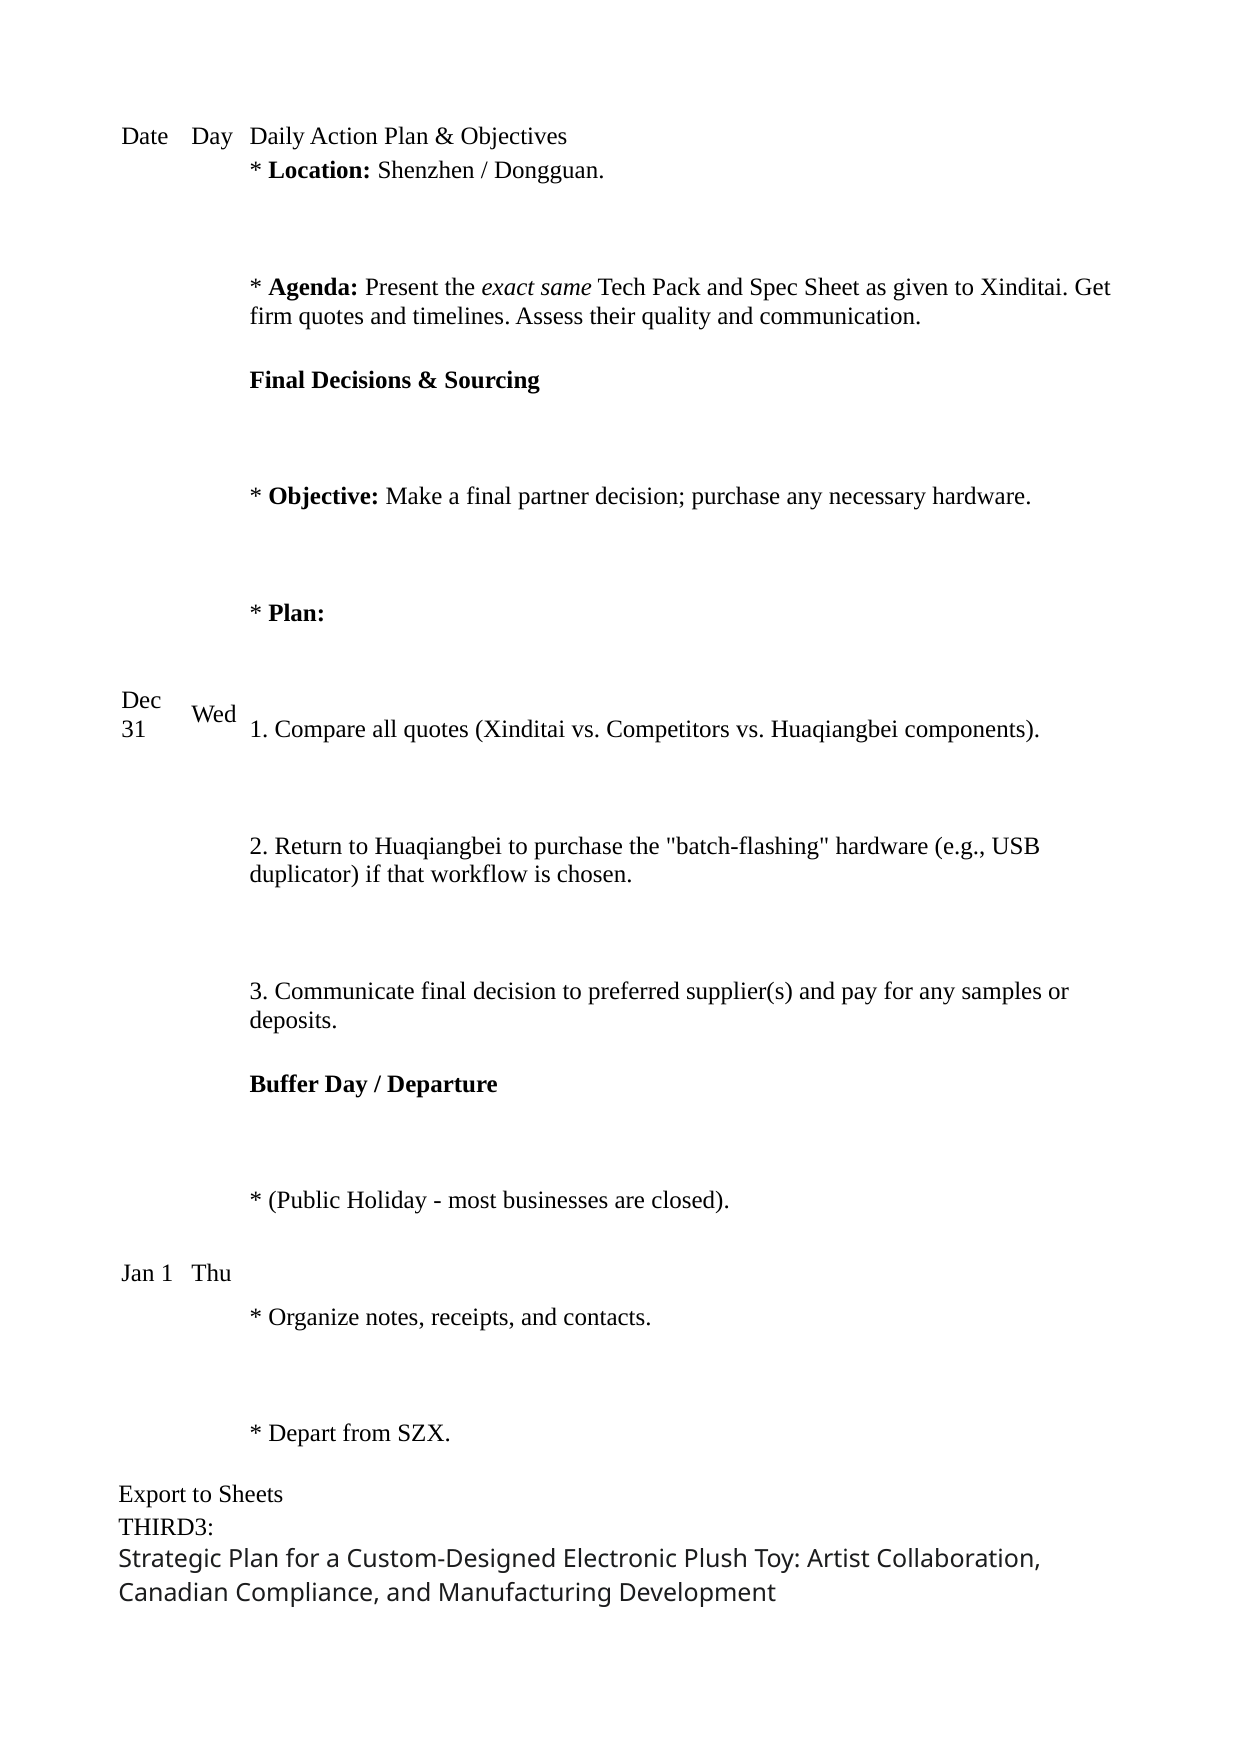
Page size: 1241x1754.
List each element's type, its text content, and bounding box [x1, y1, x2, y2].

table_cell Buffer Day / Departure * (Public Holiday - most businesses are closed). * Organize notes, receipts, and contacts. * Depart from SZX. [246, 1066, 1122, 1479]
table_header Date [118, 118, 188, 153]
table_cell [118, 153, 188, 362]
table_cell Wed [188, 362, 246, 1066]
table_header Daily Action Plan & Objectives [246, 118, 1122, 153]
table_header Day [188, 118, 246, 153]
table_cell Final Decisions & Sourcing * Objective: Make a final partner decision; purchase any necessary hardware. * Plan: 1. Compare all quotes (Xinditai vs. Competitors vs. Huaqiangbei components). 2. Return to Huaqiangbei to purchase the "batch-flashing" hardware (e.g., USB duplicator) if that workflow is chosen. 3. Communicate final decision to preferred supplier(s) and pay for any samples or deposits. [246, 362, 1122, 1066]
text THIRD3: Strategic Plan for a Custom-Designed Electronic Plush Toy: Artist Collaboration, Canadian Compliance, and Manufacturing Development [118, 1512, 1122, 1609]
text Export to Sheets [118, 1479, 1122, 1508]
table_cell Thu [188, 1066, 246, 1479]
table_cell [188, 153, 246, 362]
table_cell Jan 1 [118, 1066, 188, 1479]
table_cell * Location: Shenzhen / Dongguan. * Agenda: Present the exact same Tech Pack and Spec Sheet as given to Xinditai. Get firm quotes and timelines. Assess their quality and communication. [246, 153, 1122, 362]
table_cell Dec 31 [118, 362, 188, 1066]
